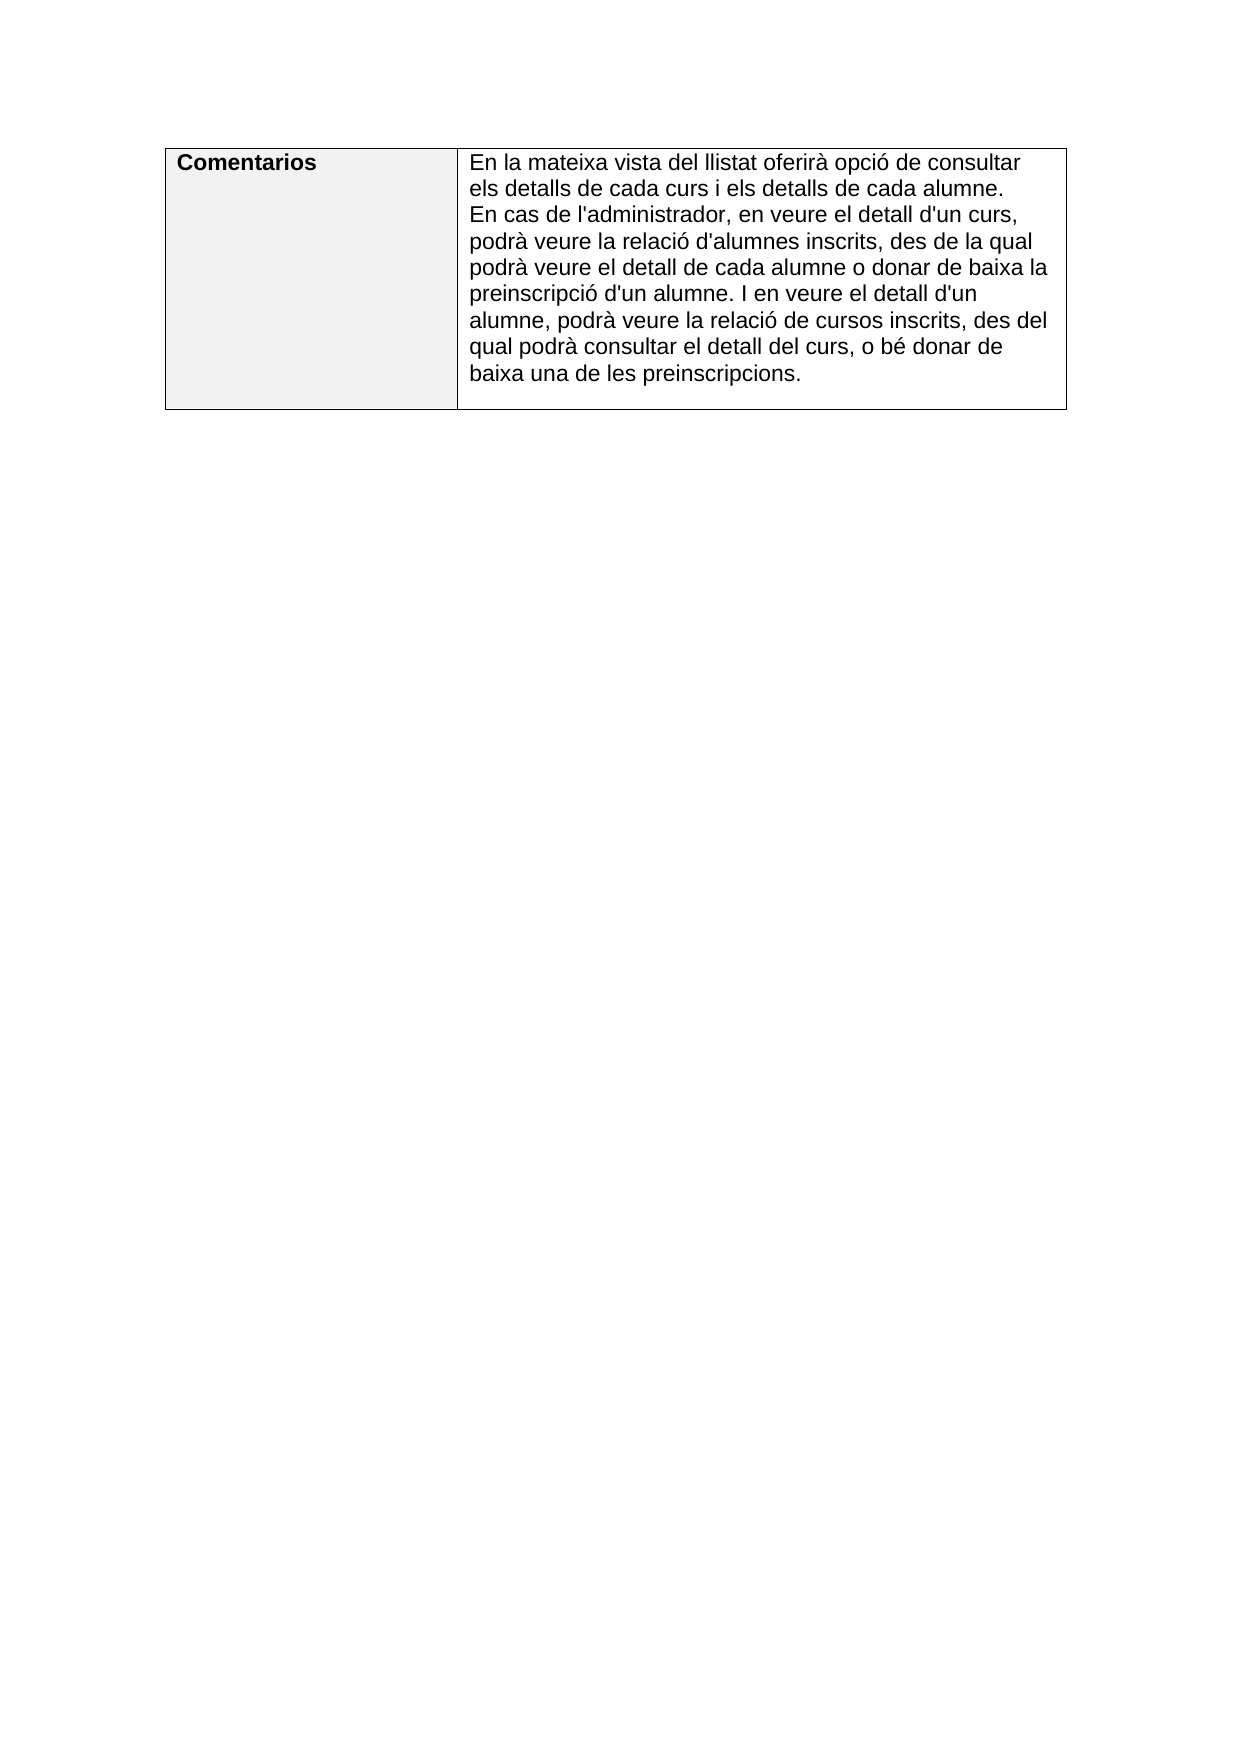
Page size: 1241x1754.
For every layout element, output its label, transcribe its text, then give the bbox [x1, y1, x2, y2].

table_cell En la mateixa vista del llistat oferirà opció de consultar els detalls de cada curs i els detalls de cada alumne. En cas de l'administrador, en veure el detall d'un curs, podrà veure la relació d'alumnes inscrits, des de la qual podrà veure el detall de cada alumne o donar de baixa la preinscripció d'un alumne. I en veure el detall d'un alumne, podrà veure la relació de cursos inscrits, des del qual podrà consultar el detall del curs, o bé donar de baixa una de les preinscripcions. [458, 149, 1066, 408]
table_cell Comentarios [166, 149, 457, 408]
